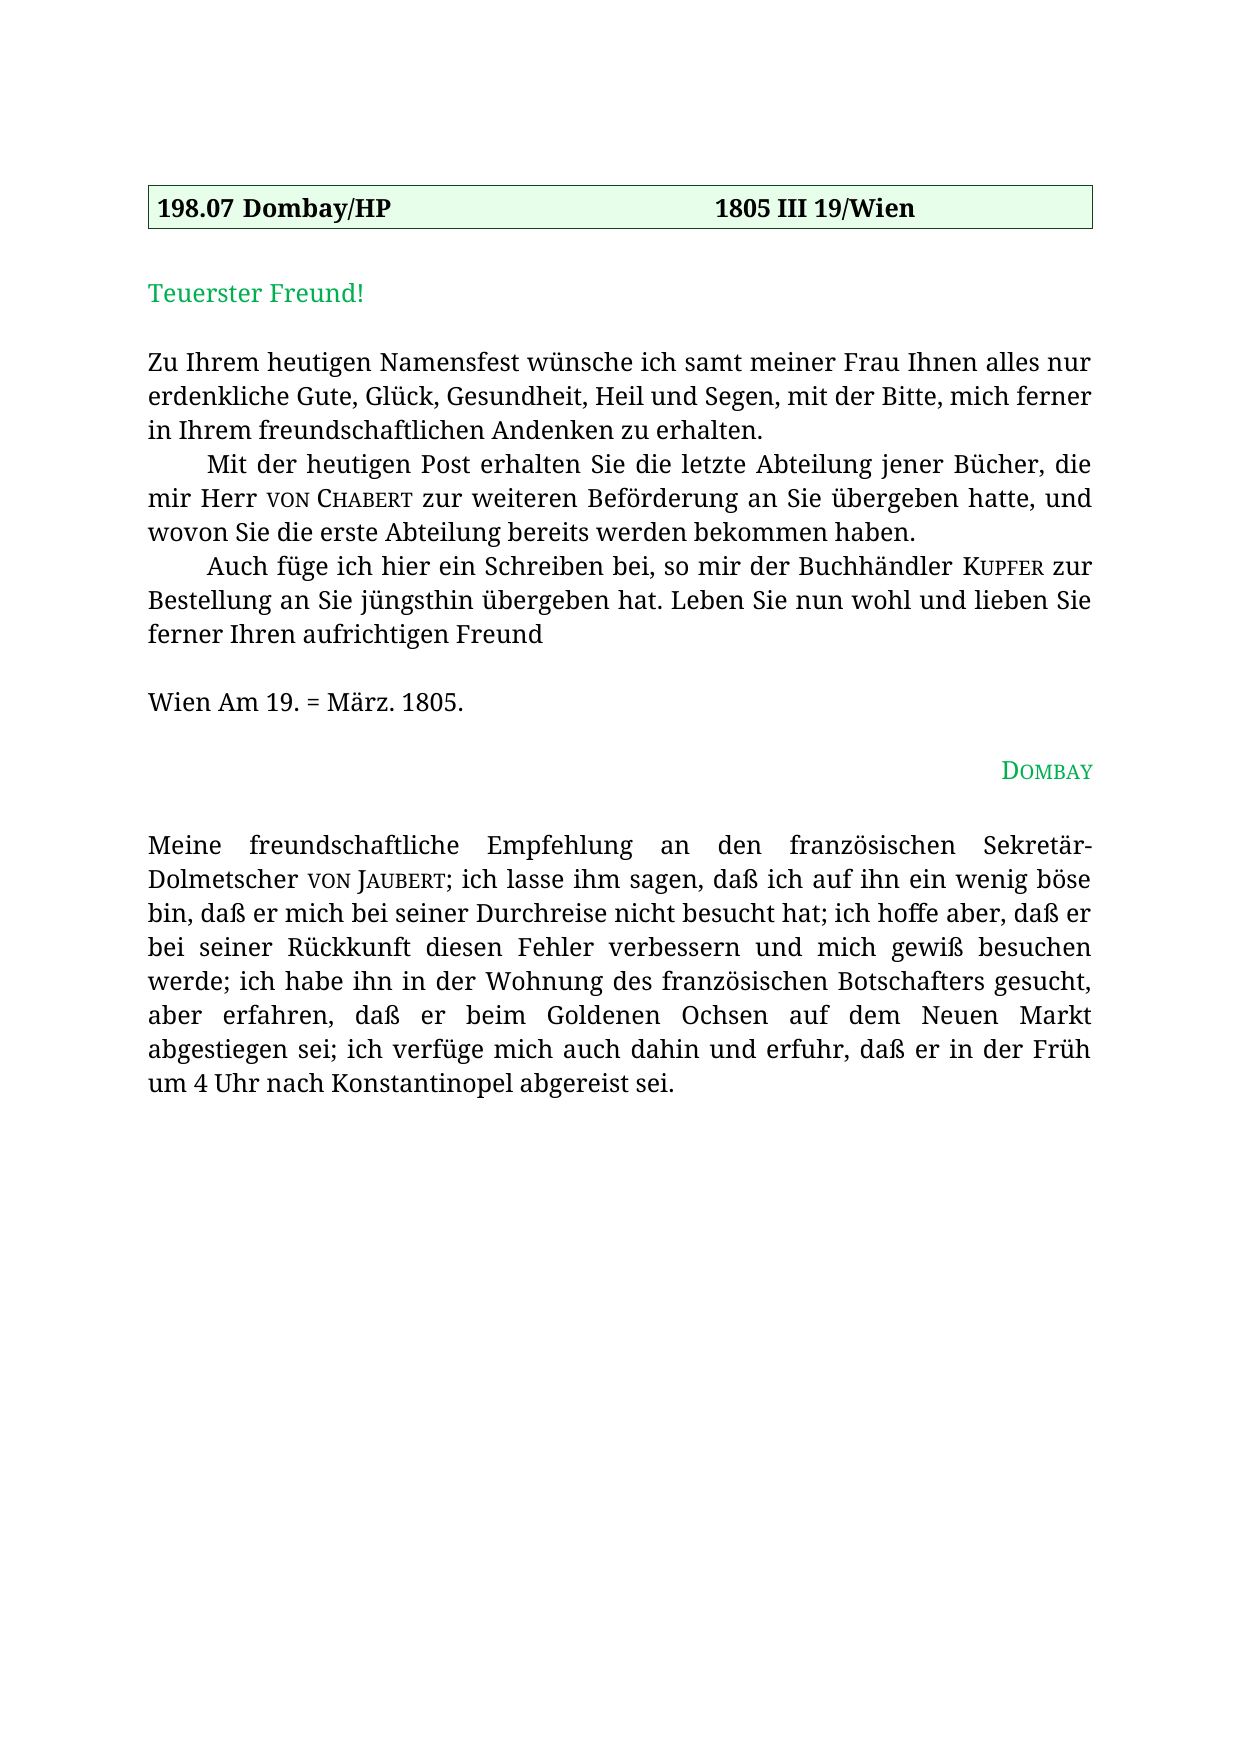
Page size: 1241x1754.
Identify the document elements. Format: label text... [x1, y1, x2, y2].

text Teuerster Freund! [148, 276, 1093, 310]
text Auch füge ich hier ein Schreiben bei, so mir der Buchhändler Kupfer zur Bestellung an Sie jüngsthin übergeben hat. Leben Sie nun wohl und lieben Sie ferner Ihren aufrichtigen Freund [148, 549, 1093, 651]
text Zu Ihrem heutigen Namensfest wünsche ich samt meiner Frau Ihnen alles nur erdenkliche Gute, Glück, Gesundheit, Heil und Segen, mit der Bitte, mich ferner in Ihrem freundschaftlichen Andenken zu erhalten. [148, 344, 1093, 446]
text Wien Am 19. = März. 1805. [148, 685, 1093, 719]
text 198.07 Dombay/HP 1805 III 19/Wien [149, 186, 1092, 228]
text Dombay [223, 753, 1093, 787]
text Mit der heutigen Post erhalten Sie die letzte Abteilung jener Bücher, die mir Herr von Chabert zur weiteren Beförderung an Sie übergeben hatte, und wovon Sie die erste Abteilung bereits werden bekommen haben. [148, 446, 1093, 549]
text Meine freundschaftliche Empfehlung an den französischen Sekretär-Dolmetscher von Jaubert; ich lasse ihm sagen, daß ich auf ihn ein wenig böse bin, daß er mich bei seiner Durchreise nicht besucht hat; ich hoffe aber, daß er bei seiner Rückkunft diesen Fehler verbessern und mich gewiß besuchen werde; ich habe ihn in der Wohnung des französischen Botschafters gesucht, aber erfahren, daß er beim Goldenen Ochsen auf dem Neuen Markt abgestiegen sei; ich verfüge mich auch dahin und erfuhr, daß er in der Früh um 4 Uhr nach Konstantinopel abgereist sei. [148, 827, 1093, 1100]
